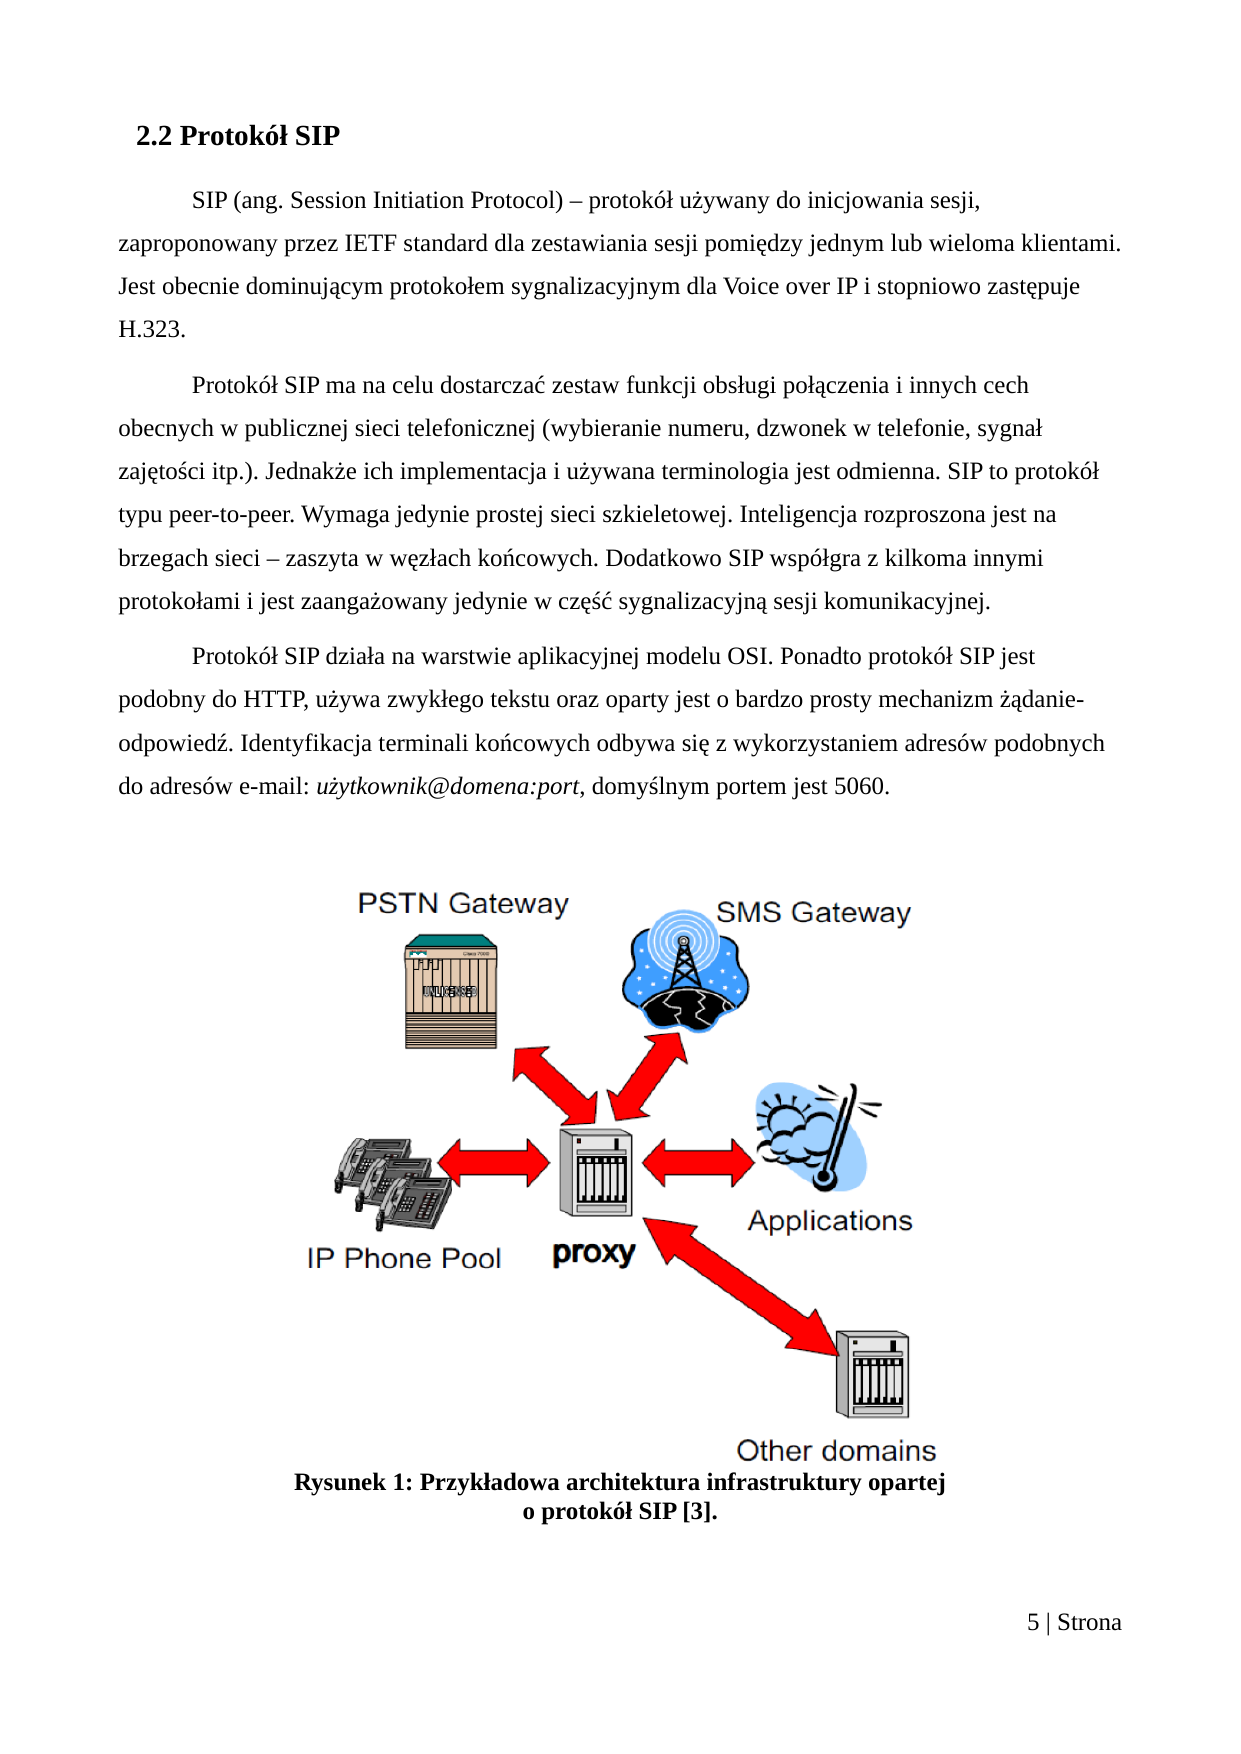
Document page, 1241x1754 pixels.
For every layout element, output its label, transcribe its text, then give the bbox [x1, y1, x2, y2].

subtitle 2.2 Protokół SIP [136, 118, 1122, 152]
text Protokół SIP ma na celu dostarczać zestaw funkcji obsługi połączenia i innych cech obecnych w publicznej sieci telefonicznej (wybieranie numeru, dzwonek w telefonie, sygnał zajętości itp.). Jednakże ich implementacja i używana terminologia jest odmienna. SIP to protokół typu peer-to-peer. Wymaga jedynie prostej sieci szkieletowej. Inteligencja rozproszona jest na brzegach sieci – zaszyta w węzłach końcowych. Dodatkowo SIP współgra z kilkoma innymi protokołami i jest zaangażowany jedynie w część sygnalizacyjną sesji komunikacyjnej. [118, 370, 1122, 614]
text SIP (ang. Session Initiation Protocol) – protokół używany do inicjowania sesji, zaproponowany przez IETF standard dla zestawiania sesji pomiędzy jednym lub wieloma klientami. Jest obecnie dominującym protokołem sygnalizacyjnym dla Voice over IP i stopniowo zastępuje H.323. [118, 185, 1122, 343]
text Rysunek 1: Przykładowa architektura infrastruktury opartej o protokół SIP [3]. [289, 1468, 951, 1525]
text Protokół SIP działa na warstwie aplikacyjnej modelu OSI. Ponadto protokół SIP jest podobny do HTTP, używa zwykłego tekstu oraz oparty jest o bardzo prosty mechanizm żądanie-odpowiedź. Identyfikacja terminali końcowych odbywa się z wykorzystaniem adresów podobnych do adresów e-mail: użytkownik@domena:port, domyślnym portem jest 5060. [118, 641, 1122, 799]
